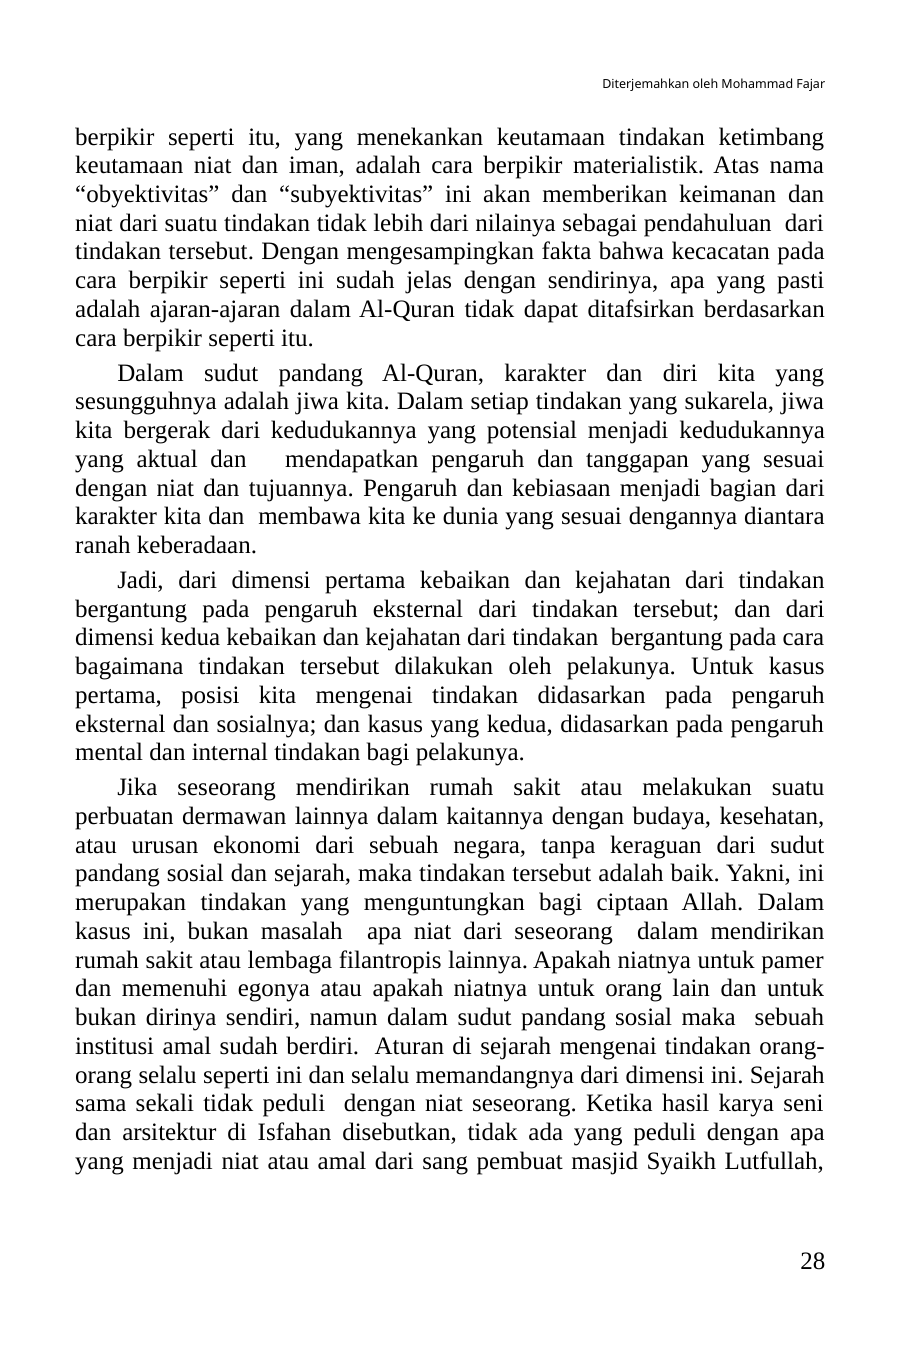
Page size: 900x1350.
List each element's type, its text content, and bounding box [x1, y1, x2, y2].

text Dalam sudut pandang Al-Quran, karakter dan diri kita yang sesungguhnya adalah jiwa kita. Dalam setiap tindakan yang sukarela, jiwa kita bergerak dari kedudukannya yang potensial menjadi kedudukannya yang aktual dan mendapatkan pengaruh dan tanggapan yang sesuai dengan niat dan tujuannya. Pengaruh dan kebiasaan menjadi bagian dari karakter kita dan membawa kita ke dunia yang sesuai dengannya diantara ranah keberadaan. [75, 358, 825, 559]
text Jadi, dari dimensi pertama kebaikan dan kejahatan dari tindakan bergantung pada pengaruh eksternal dari tindakan tersebut; dan dari dimensi kedua kebaikan dan kejahatan dari tindakan bergantung pada cara bagaimana tindakan tersebut dilakukan oleh pelakunya. Untuk kasus pertama, posisi kita mengenai tindakan didasarkan pada pengaruh eksternal dan sosialnya; dan kasus yang kedua, didasarkan pada pengaruh mental dan internal tindakan bagi pelakunya. [75, 565, 825, 766]
text berpikir seperti itu, yang menekankan keutamaan tindakan ketimbang keutamaan niat dan iman, adalah cara berpikir materialistik. Atas nama “obyektivitas” dan “subyektivitas” ini akan memberikan keimanan dan niat dari suatu tindakan tidak lebih dari nilainya sebagai pendahuluan dari tindakan tersebut. Dengan mengesampingkan fakta bahwa kecacatan pada cara berpikir seperti ini sudah jelas dengan sendirinya, apa yang pasti adalah ajaran-ajaran dalam Al-Quran tidak dapat ditafsirkan berdasarkan cara berpikir seperti itu. [75, 122, 825, 352]
text Jika seseorang mendirikan rumah sakit atau melakukan suatu perbuatan dermawan lainnya dalam kaitannya dengan budaya, kesehatan, atau urusan ekonomi dari sebuah negara, tanpa keraguan dari sudut pandang sosial dan sejarah, maka tindakan tersebut adalah baik. Yakni, ini merupakan tindakan yang menguntungkan bagi ciptaan Allah. Dalam kasus ini, bukan masalah apa niat dari seseorang dalam mendirikan rumah sakit atau lembaga filantropis lainnya. Apakah niatnya untuk pamer dan memenuhi egonya atau apakah niatnya untuk orang lain dan untuk bukan dirinya sendiri, namun dalam sudut pandang sosial maka sebuah institusi amal sudah berdiri. Aturan di sejarah mengenai tindakan orang-orang selalu seperti ini dan selalu memandangnya dari dimensi ini. Sejarah sama sekali tidak peduli dengan niat seseorang. Ketika hasil karya seni dan arsitektur di Isfahan disebutkan, tidak ada yang peduli dengan apa yang menjadi niat atau amal dari sang pembuat masjid Syaikh Lutfullah, [75, 772, 825, 1175]
